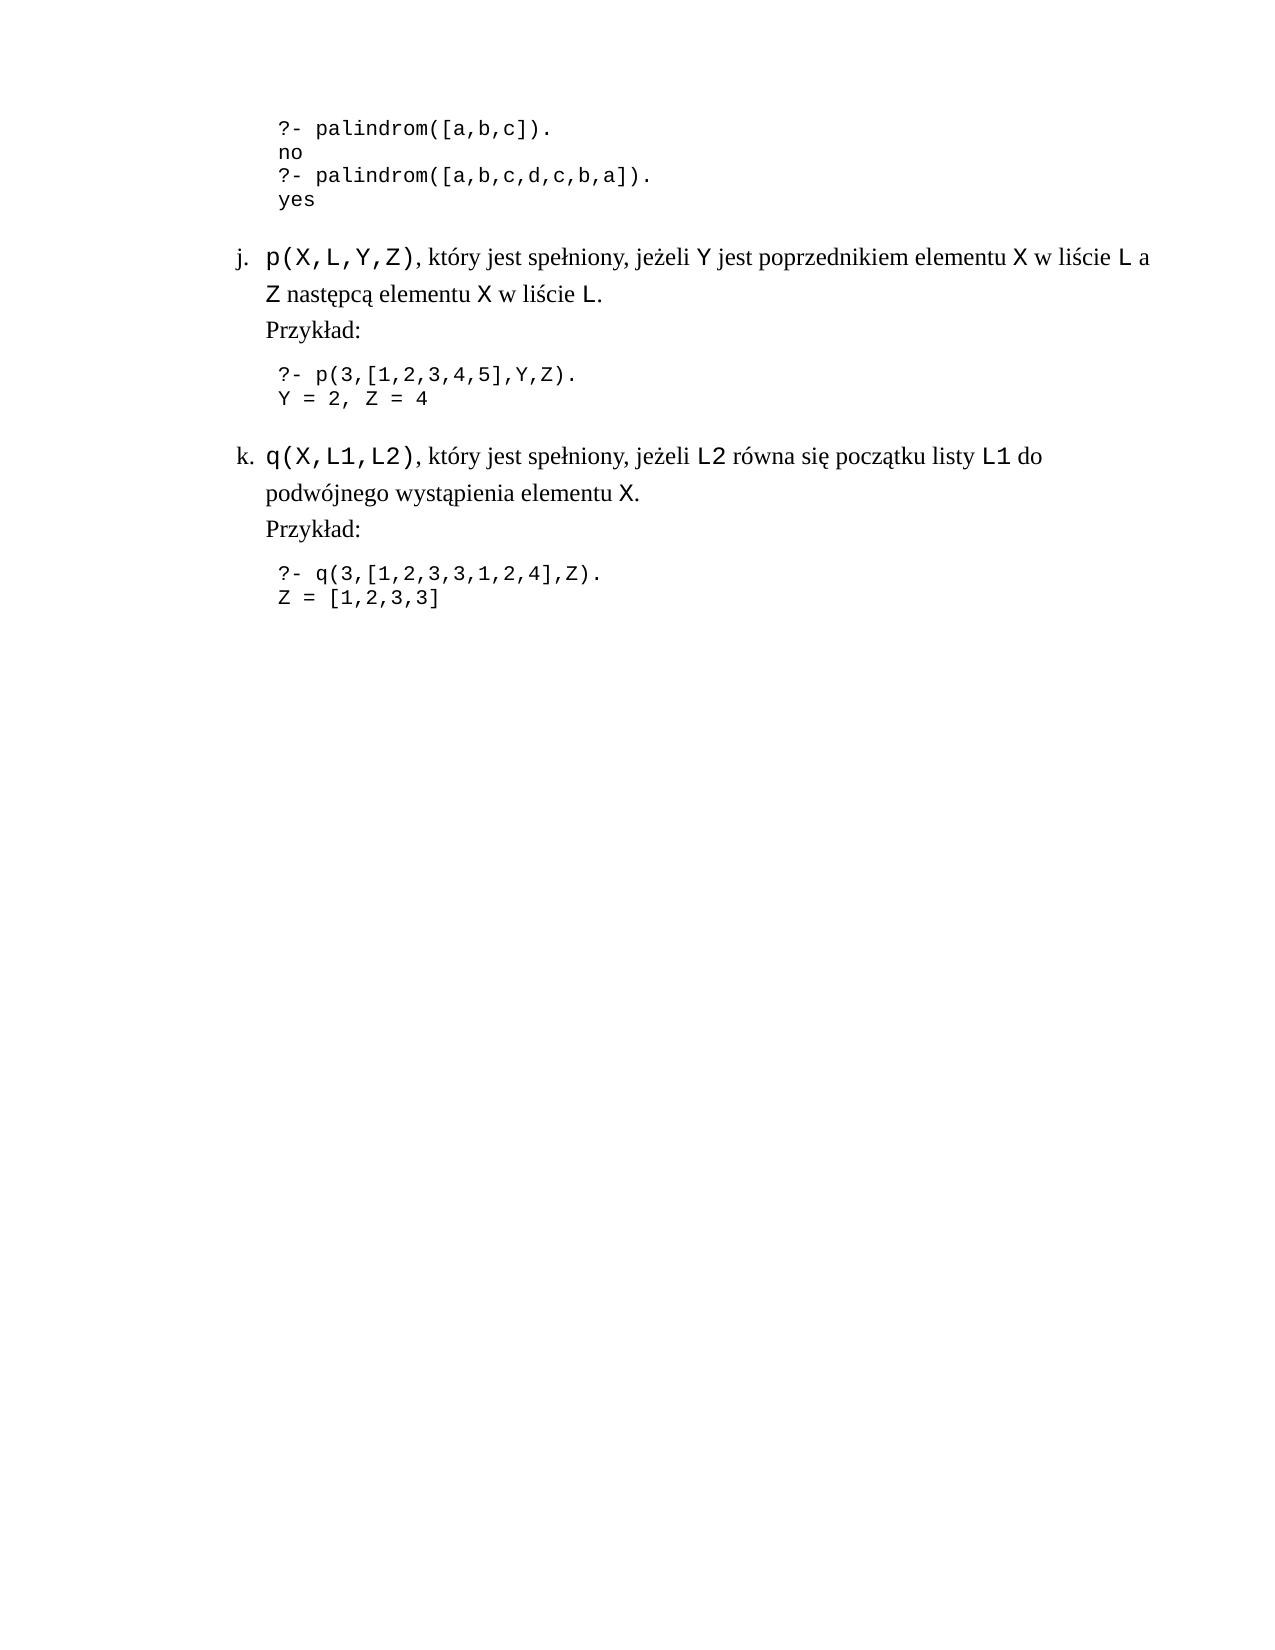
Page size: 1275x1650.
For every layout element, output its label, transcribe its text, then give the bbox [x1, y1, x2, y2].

list q(X,L1,L2), który jest spełniony, jeżeli L2 równa się początku listy L1 do podwójnego wystąpienia elementu X. Przykład: [236, 441, 1157, 543]
list yes [236, 189, 1157, 213]
list ?- q(3,[1,2,3,3,1,2,4],Z). [236, 563, 1157, 587]
list Z = [1,2,3,3] [236, 587, 1157, 611]
list Y = 2, Z = 4 [236, 388, 1157, 412]
list ?- palindrom([a,b,c,d,c,b,a]). [236, 165, 1157, 189]
list no [236, 142, 1157, 165]
list p(X,L,Y,Z), który jest spełniony, jeżeli Y jest poprzednikiem elementu X w liście L a Z następcą elementu X w liście L. Przykład: [236, 242, 1157, 344]
list ?- p(3,[1,2,3,4,5],Y,Z). [236, 364, 1157, 388]
list ?- palindrom([a,b,c]). [236, 118, 1157, 142]
